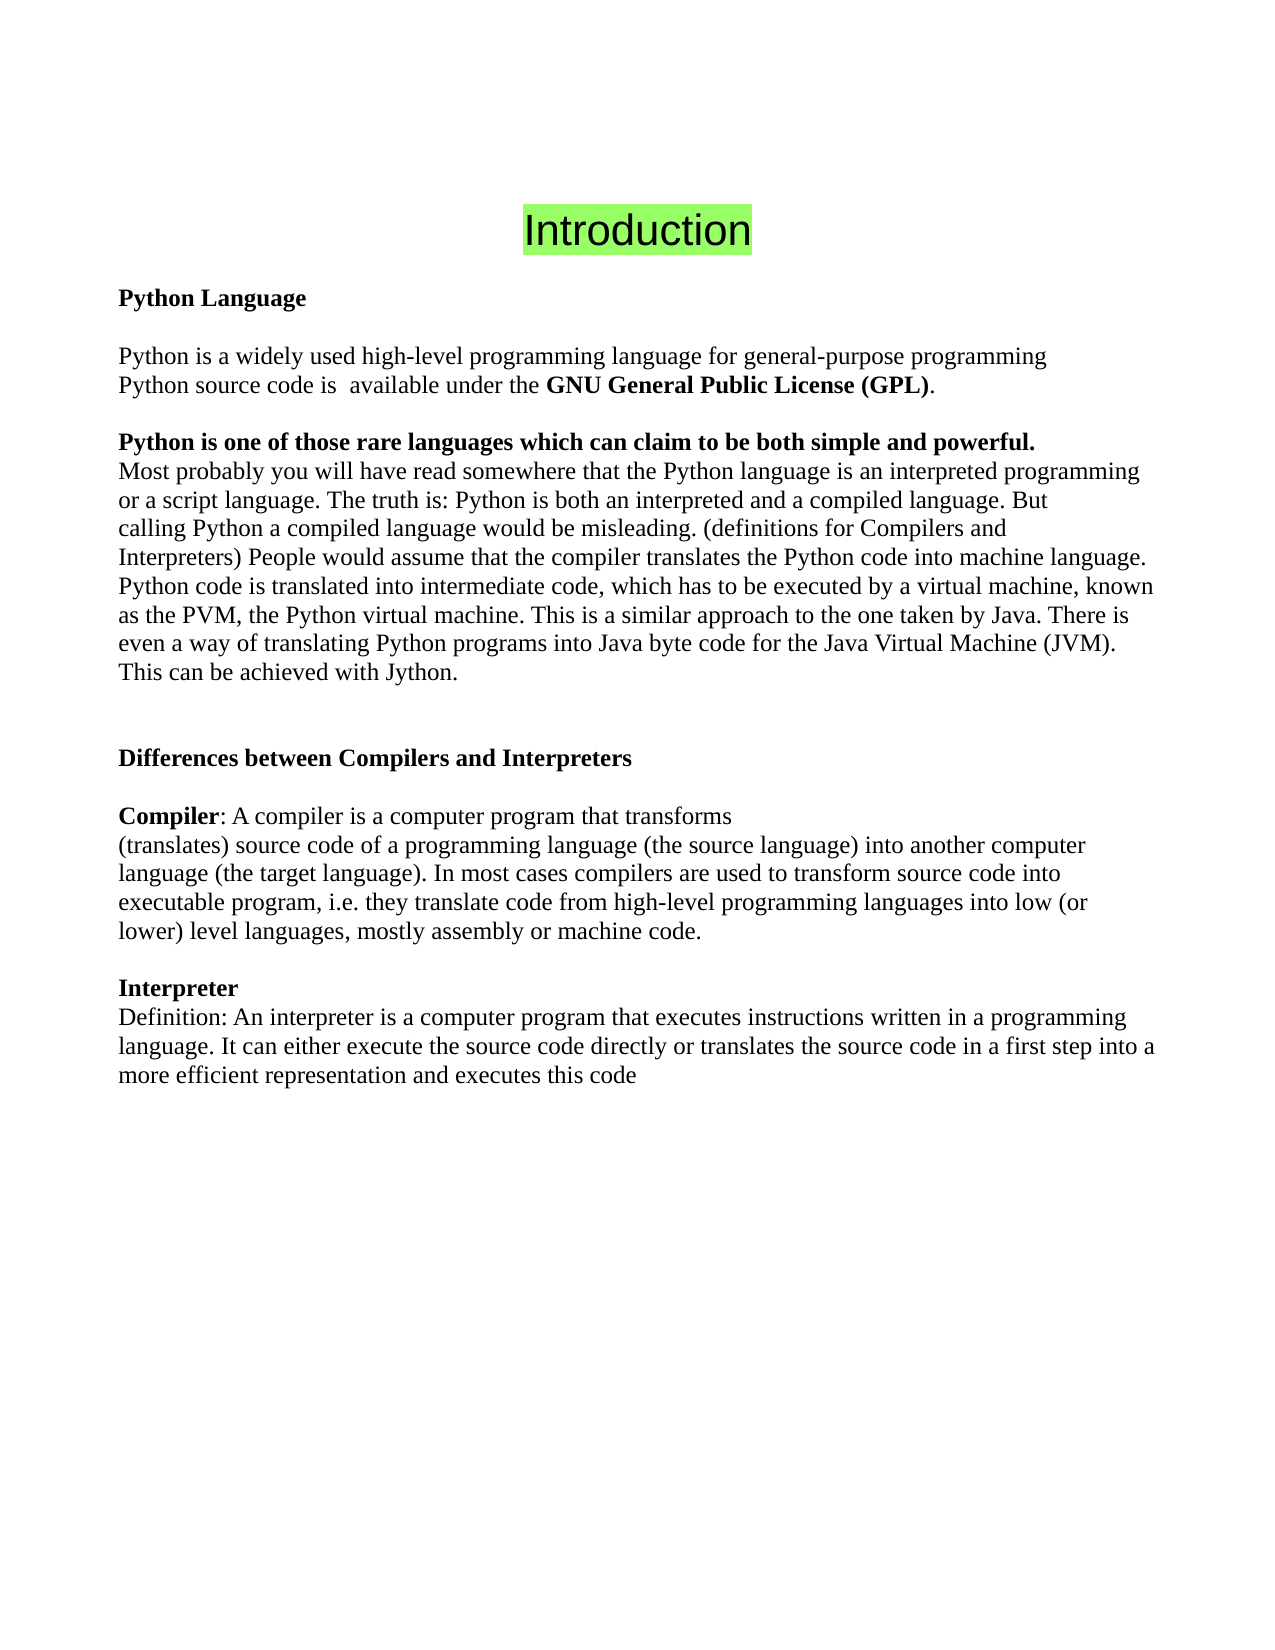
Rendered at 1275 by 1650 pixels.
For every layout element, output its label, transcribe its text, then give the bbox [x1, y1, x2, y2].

text calling Python a compiled language would be misleading. (definitions for Compilers and [118, 513, 1157, 542]
text Interpreter [118, 973, 1157, 1002]
text executable program, i.e. they translate code from high-level programming languages into low (or lower) level languages, mostly assembly or machine code. [118, 887, 1157, 945]
text Definition: An interpreter is a computer program that executes instructions written in a programming language. It can either execute the source code directly or translates the source code in a first step into a more efficient representation and executes this code [118, 1002, 1157, 1088]
text Introduction [118, 204, 1157, 255]
text Python source code is available under the GNU General Public License (GPL). [118, 370, 1157, 398]
text Python is one of those rare languages which can claim to be both simple and powerful. [118, 427, 1157, 456]
text Python Language [118, 283, 1157, 312]
text Differences between Compilers and Interpreters [118, 743, 1157, 772]
text Python is a widely used high-level programming language for general-purpose programming [118, 341, 1157, 370]
text Most probably you will have read somewhere that the Python language is an interpreted programming or a script language. The truth is: Python is both an interpreted and a compiled language. But [118, 456, 1157, 513]
text Interpreters) People would assume that the compiler translates the Python code into machine language. Python code is translated into intermediate code, which has to be executed by a virtual machine, known as the PVM, the Python virtual machine. This is a similar approach to the one taken by Java. There is even a way of translating Python programs into Java byte code for the Java Virtual Machine (JVM). [118, 542, 1157, 657]
text This can be achieved with Jython. [118, 657, 1157, 686]
text (translates) source code of a programming language (the source language) into another computer language (the target language). In most cases compilers are used to transform source code into [118, 830, 1157, 887]
text Compiler: A compiler is a computer program that transforms [118, 801, 1157, 830]
